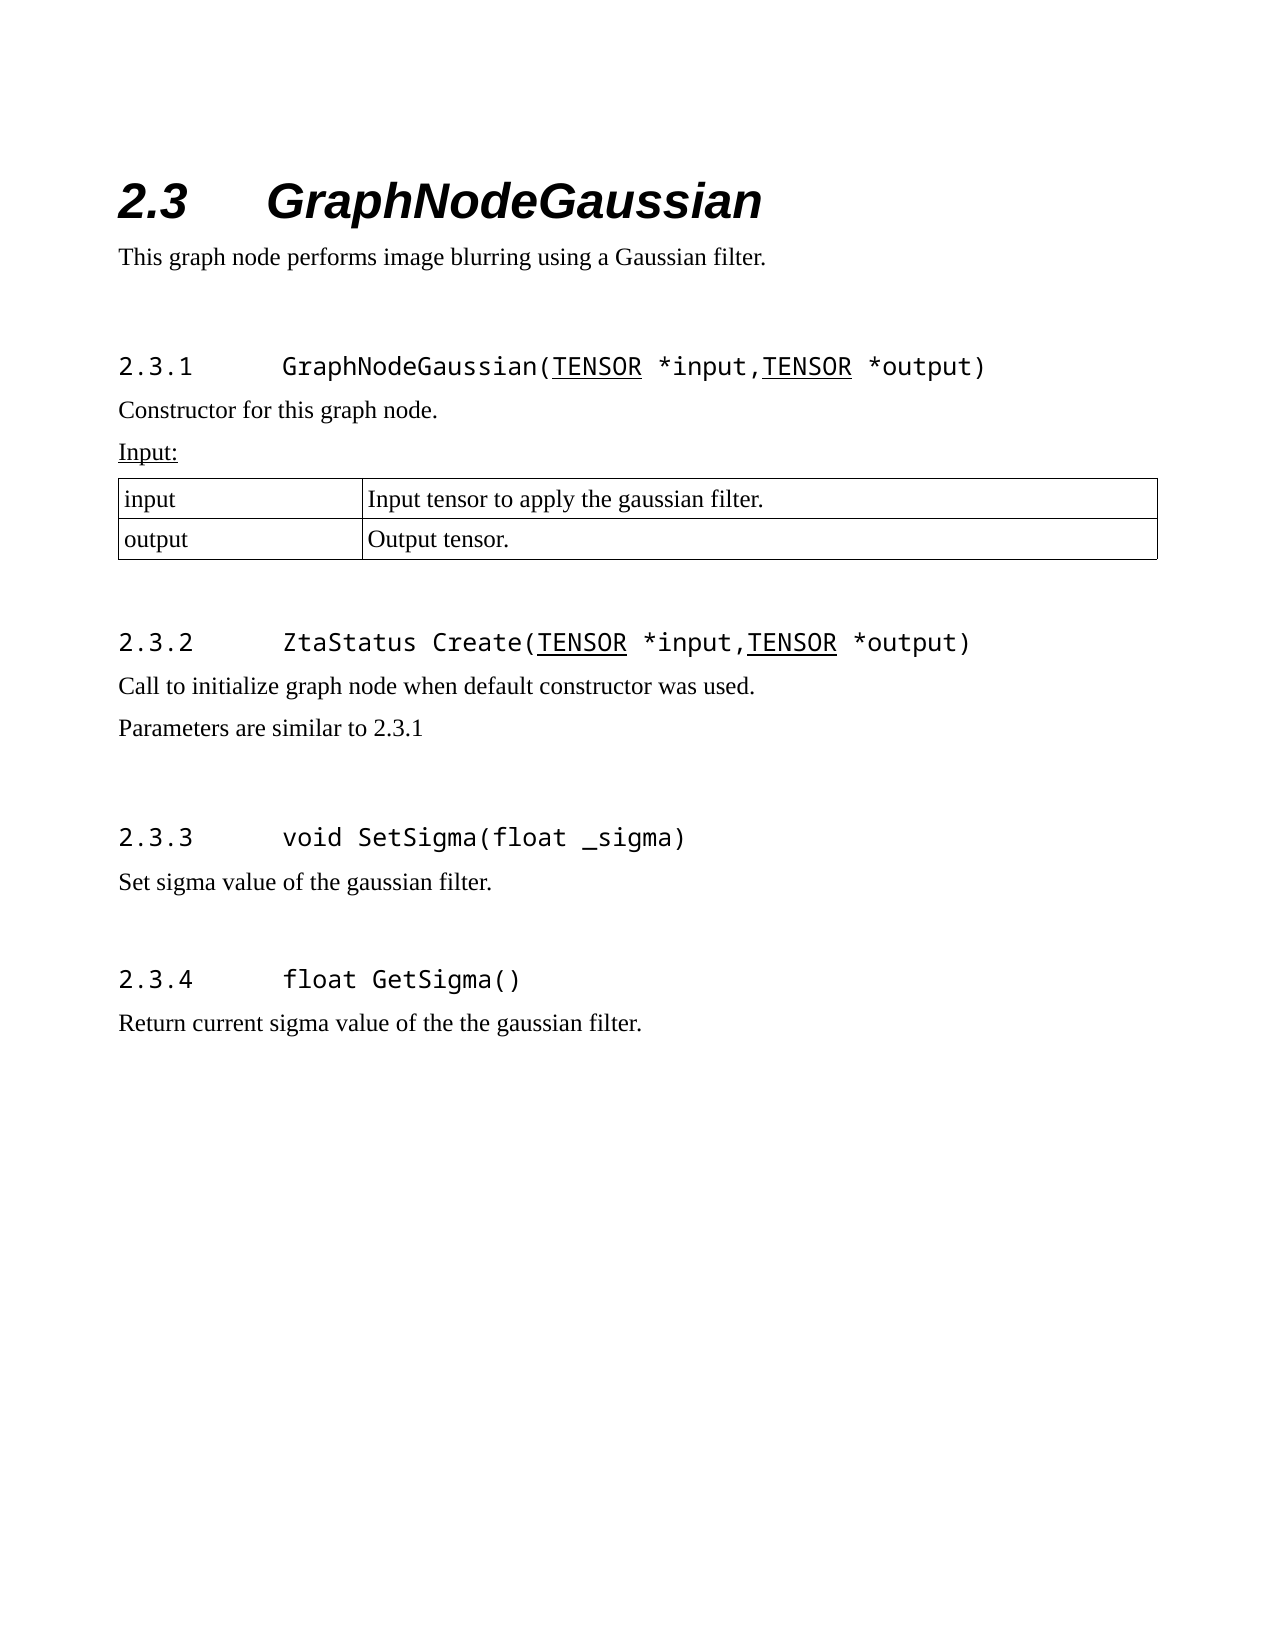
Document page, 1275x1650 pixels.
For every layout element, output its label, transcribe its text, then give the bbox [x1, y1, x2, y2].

subtitle GraphNodeGaussian(TENSOR *input,TENSOR *output) [118, 349, 1157, 383]
text This graph node performs image blurring using a Gaussian filter. [118, 242, 1157, 270]
table_cell output [119, 519, 362, 558]
subtitle ZtaStatus Create(TENSOR *input,TENSOR *output) [118, 625, 1157, 659]
subtitle GraphNodeGaussian [118, 172, 1157, 229]
text Call to initialize graph node when default constructor was used. [118, 671, 1157, 700]
subtitle float GetSigma() [118, 961, 1157, 995]
text Constructor for this graph node. [118, 395, 1157, 424]
table_header Input tensor to apply the gaussian filter. [363, 479, 1157, 518]
subtitle void SetSigma(float _sigma) [118, 820, 1157, 854]
table_header input [119, 479, 362, 518]
table_cell Output tensor. [363, 519, 1157, 558]
text Set sigma value of the gaussian filter. [118, 867, 1157, 895]
text Input: [118, 437, 1157, 465]
text Return current sigma value of the the gaussian filter. [118, 1008, 1157, 1037]
text Parameters are similar to 2.3.1 [118, 713, 1157, 741]
